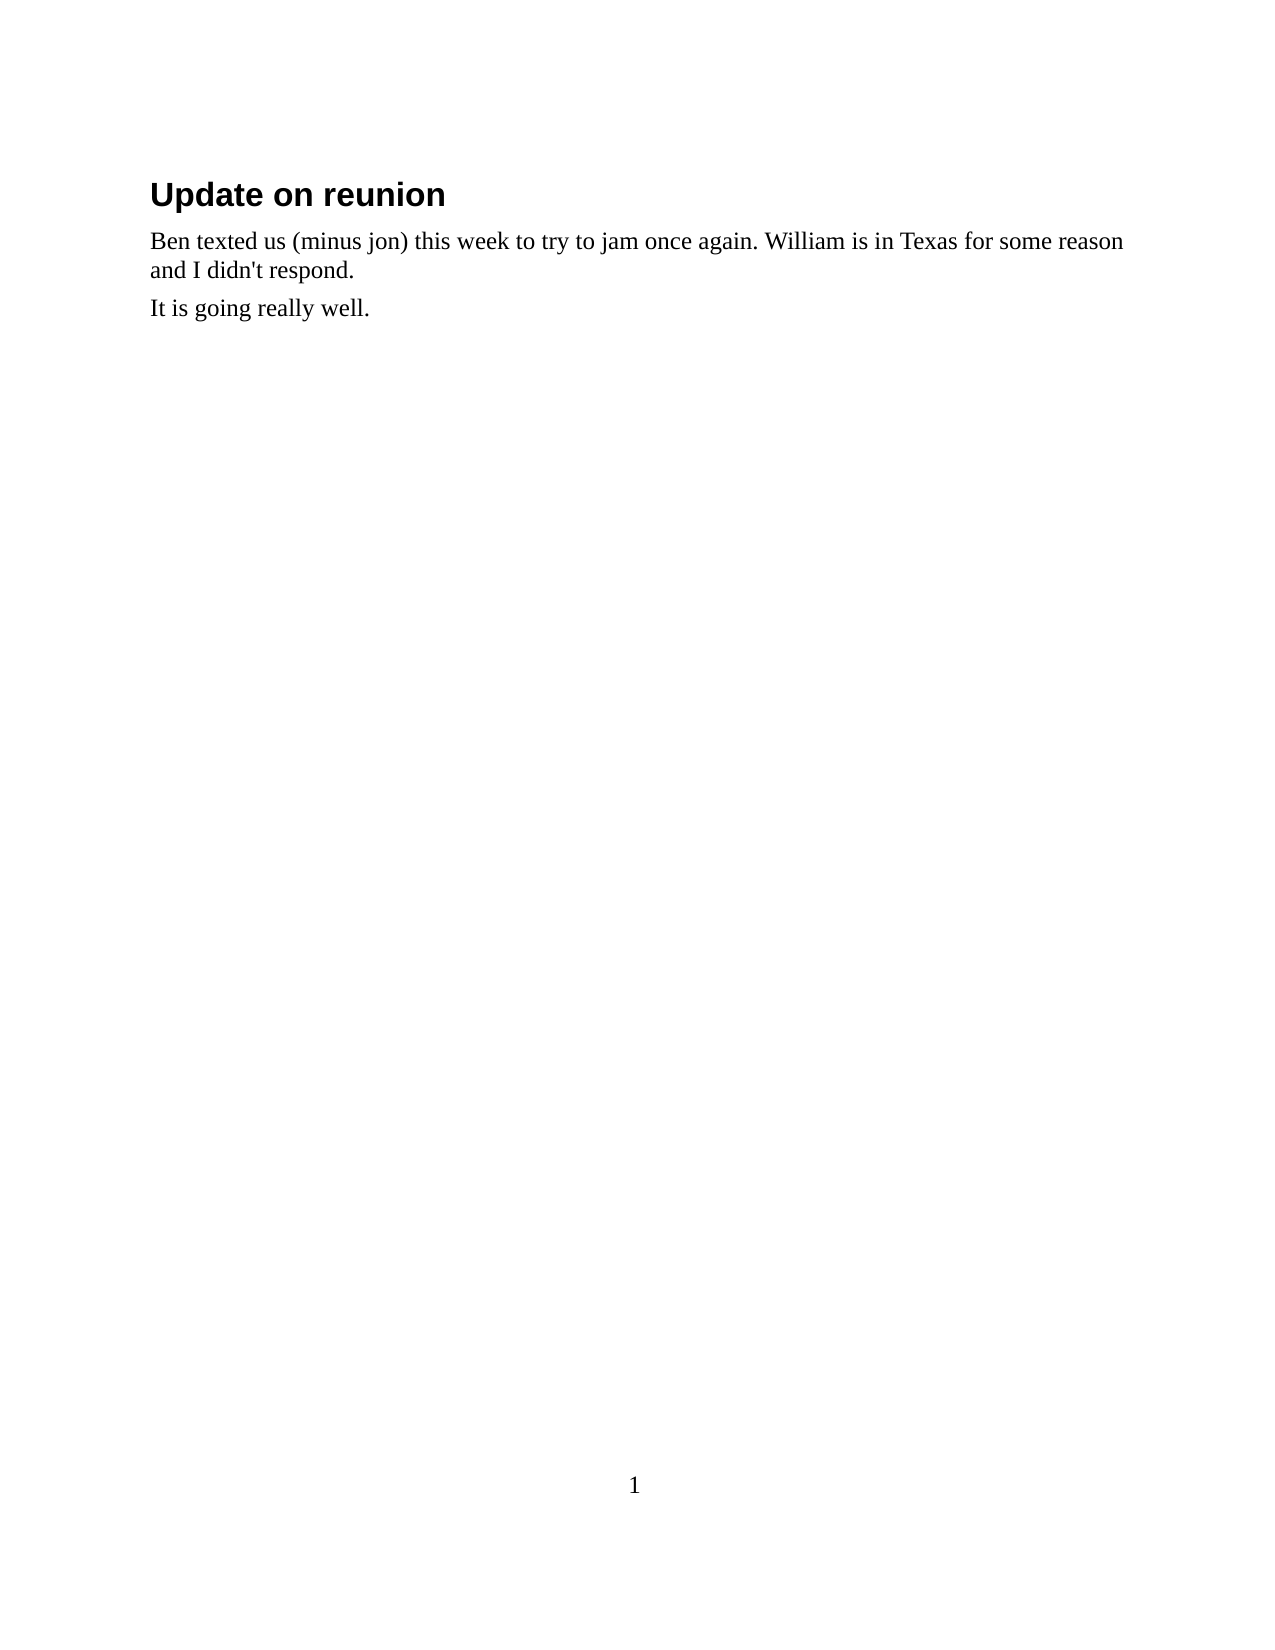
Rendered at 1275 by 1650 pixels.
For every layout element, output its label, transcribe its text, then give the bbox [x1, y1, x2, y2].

subtitle Update on reunion [150, 175, 1125, 214]
text It is going really well. [150, 293, 1125, 321]
text Ben texted us (minus jon) this week to try to jam once again. William is in Texas for some reason and I didn't respond. [150, 226, 1125, 284]
